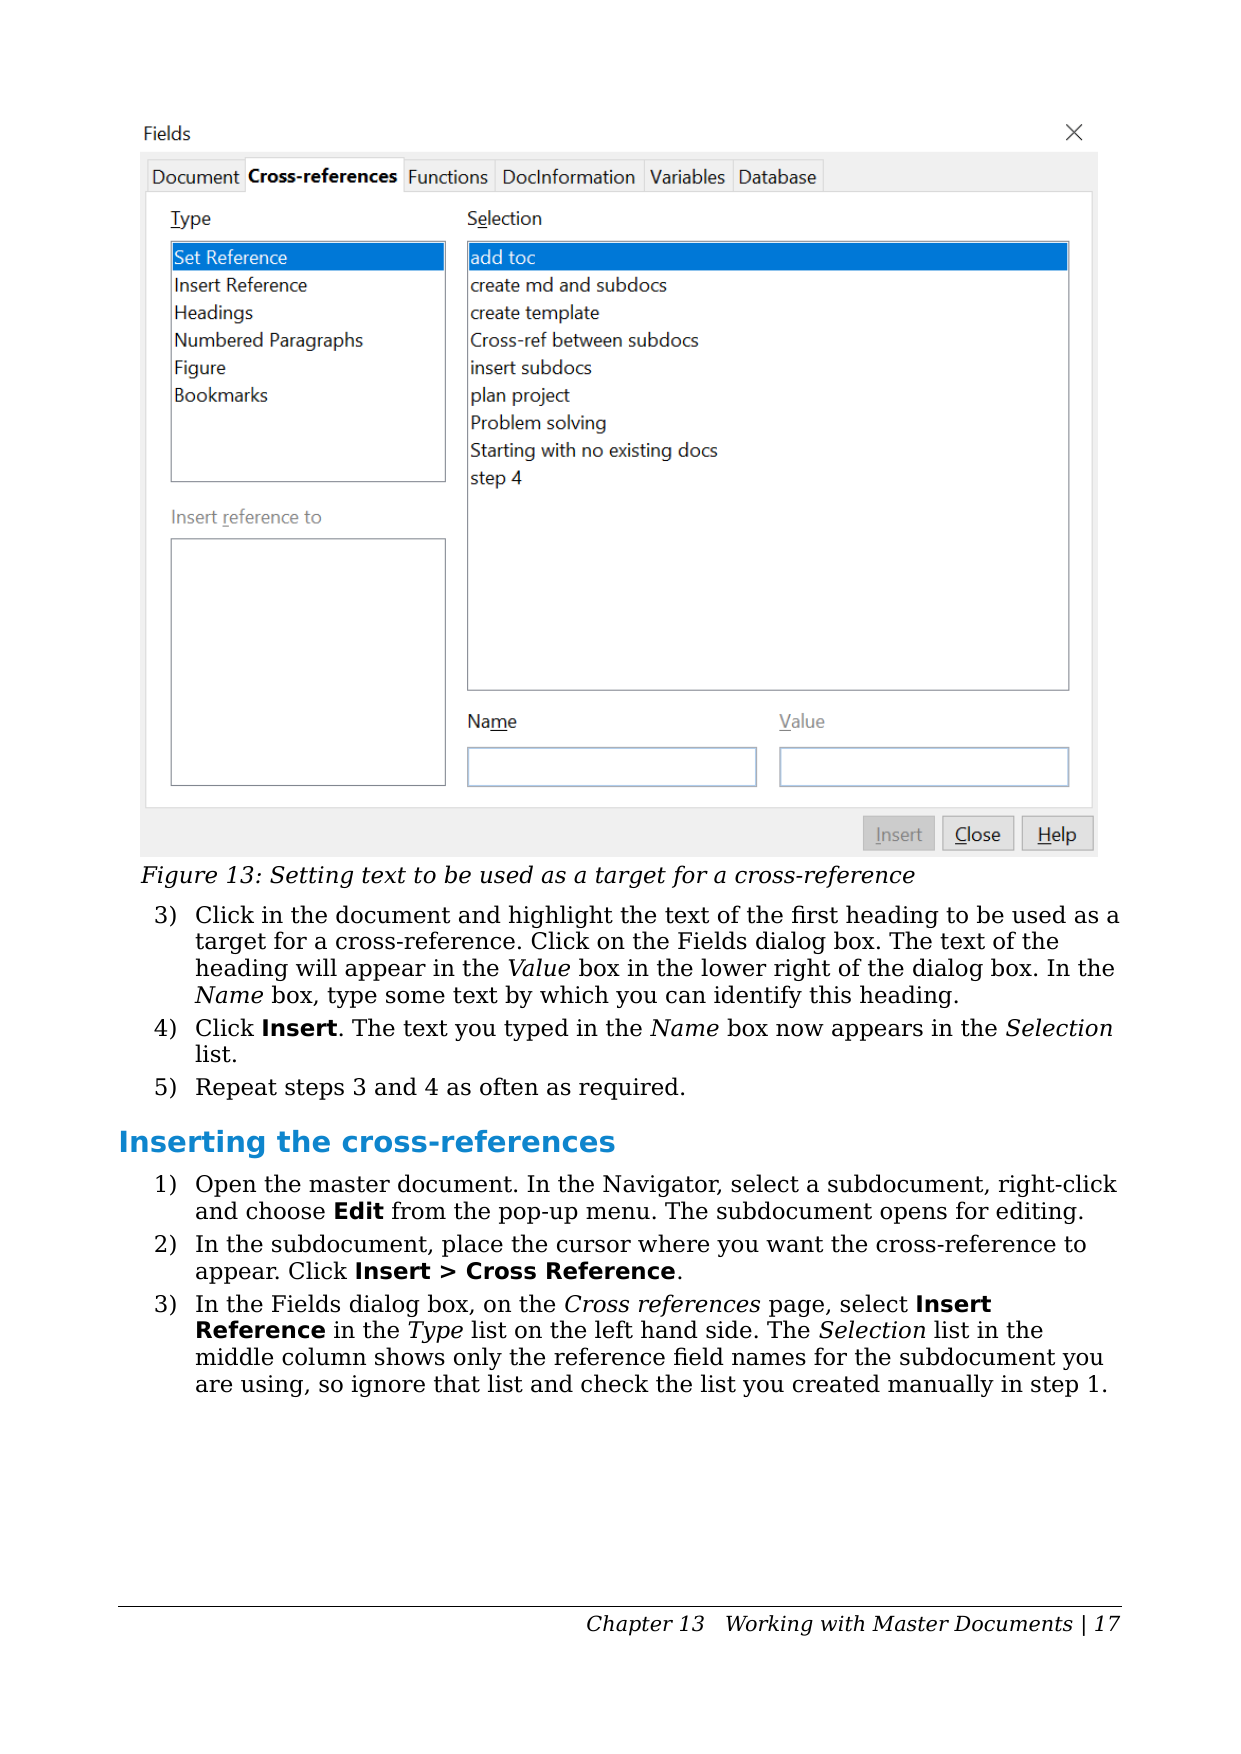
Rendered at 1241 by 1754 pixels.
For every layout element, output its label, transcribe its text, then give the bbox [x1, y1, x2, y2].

text Figure 13: Setting text to be used as a target for a cross-reference [141, 863, 1099, 889]
picture [140, 118, 1098, 857]
list Click Insert. The text you typed in the Name box now appears in the Selection list. [177, 1015, 1122, 1068]
list In the subdocument, place the cursor where you want the cross-reference to appear. Click Insert > Cross Reference. [177, 1231, 1122, 1284]
list Open the master document. In the Navigator, select a subdocument, right-click and choose Edit from the pop-up menu. The subdocument opens for editing. [177, 1172, 1122, 1225]
subtitle Inserting the cross-references [118, 1125, 1122, 1159]
list In the Fields dialog box, on the Cross references page, select Insert Reference in the Type list on the left hand side. The Selection list in the middle column shows only the reference field names for the subdocument you are using, so ignore that list and check the list you created manually in step 1. [177, 1291, 1122, 1397]
list Repeat steps 3 and 4 as often as required. [177, 1074, 1122, 1101]
list Click in the document and highlight the text of the first heading to be used as a target for a cross-reference. Click on the Fields dialog box. The text of the heading will appear in the Value box in the lower right of the dialog box. In the Name box, type some text by which you can identify this heading. [177, 902, 1122, 1008]
